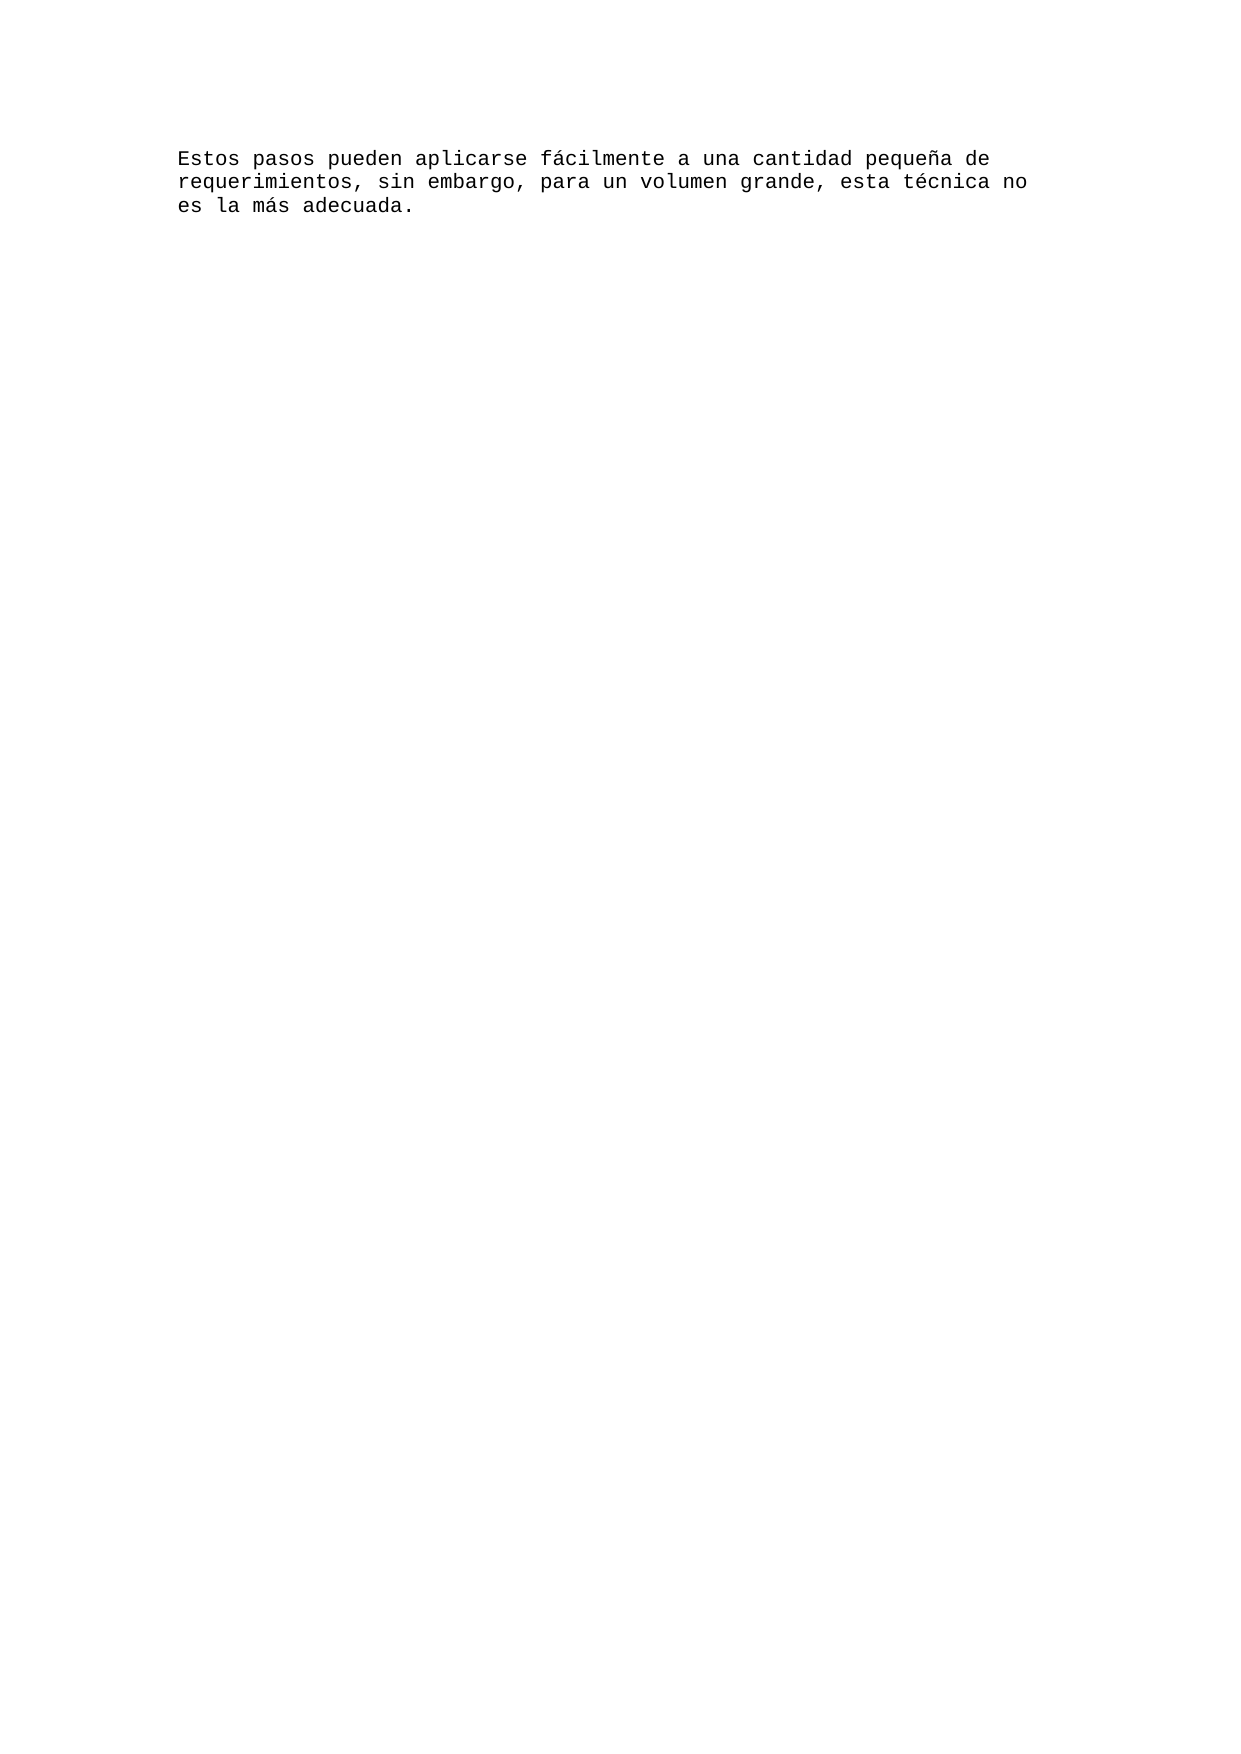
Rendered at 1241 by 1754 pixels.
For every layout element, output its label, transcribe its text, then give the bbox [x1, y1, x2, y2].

text Estos pasos pueden aplicarse fácilmente a una cantidad pequeña de requerimientos, sin embargo, para un volumen grande, esta técnica no es la más adecuada. [177, 148, 1063, 218]
